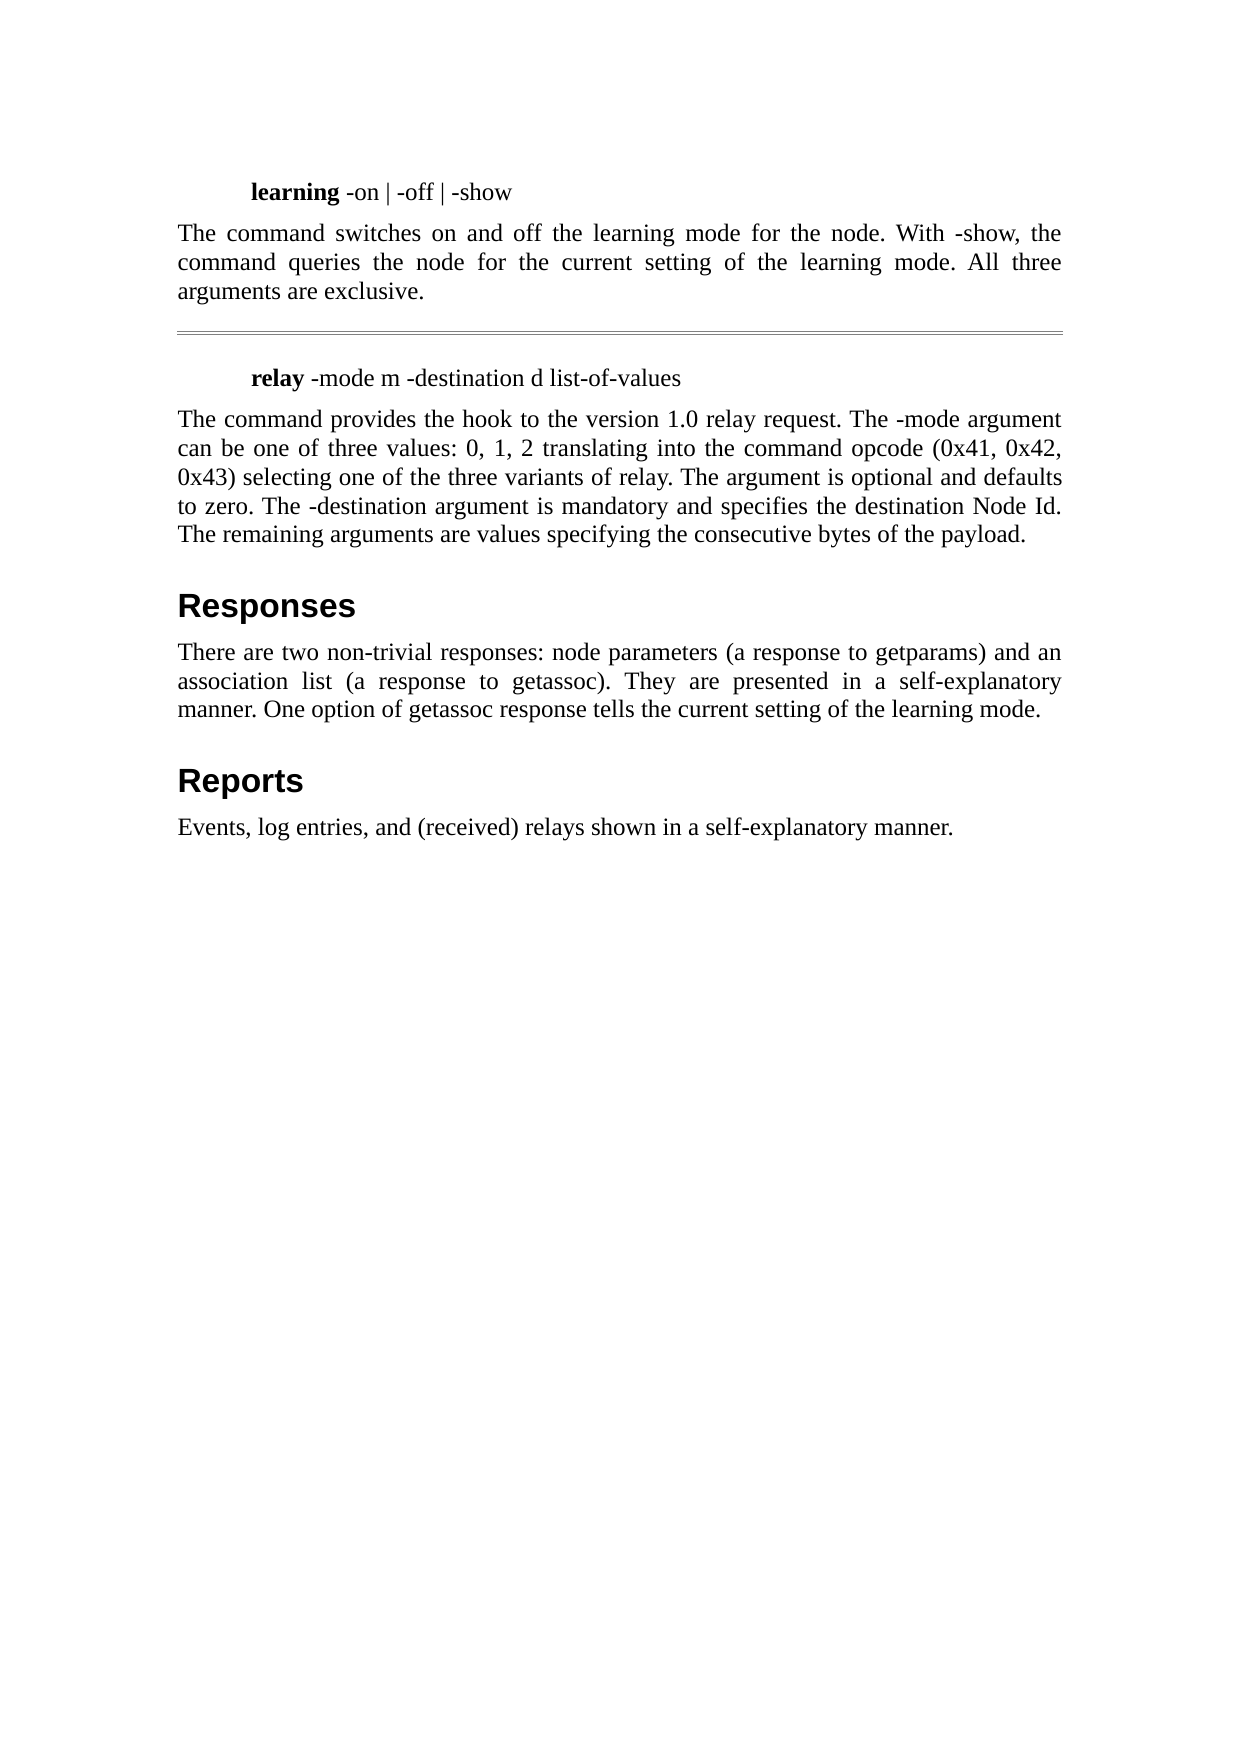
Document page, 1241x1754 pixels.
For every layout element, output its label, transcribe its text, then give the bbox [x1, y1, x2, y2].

subtitle Reports [177, 761, 1063, 799]
text The command provides the hook to the version 1.0 relay request. The -mode argument can be one of three values: 0, 1, 2 translating into the command opcode (0x41, 0x42, 0x43) selecting one of the three variants of relay. The argument is optional and defaults to zero. The -destination argument is mandatory and specifies the destination Node Id. The remaining arguments are values specifying the consecutive bytes of the payload. [177, 404, 1063, 548]
subtitle Responses [177, 586, 1063, 624]
text learning -on | -off | -show [177, 177, 1063, 206]
text There are two non-trivial responses: node parameters (a response to getparams) and an association list (a response to getassoc). They are presented in a self-explanatory manner. One option of getassoc response tells the current setting of the learning mode. [177, 637, 1063, 723]
text relay -mode m -destination d list-of-values [177, 363, 1063, 392]
text Events, log entries, and (received) relays shown in a self-explanatory manner. [177, 812, 1063, 841]
text The command switches on and off the learning mode for the node. With -show, the command queries the node for the current setting of the learning mode. All three arguments are exclusive. [177, 218, 1063, 305]
